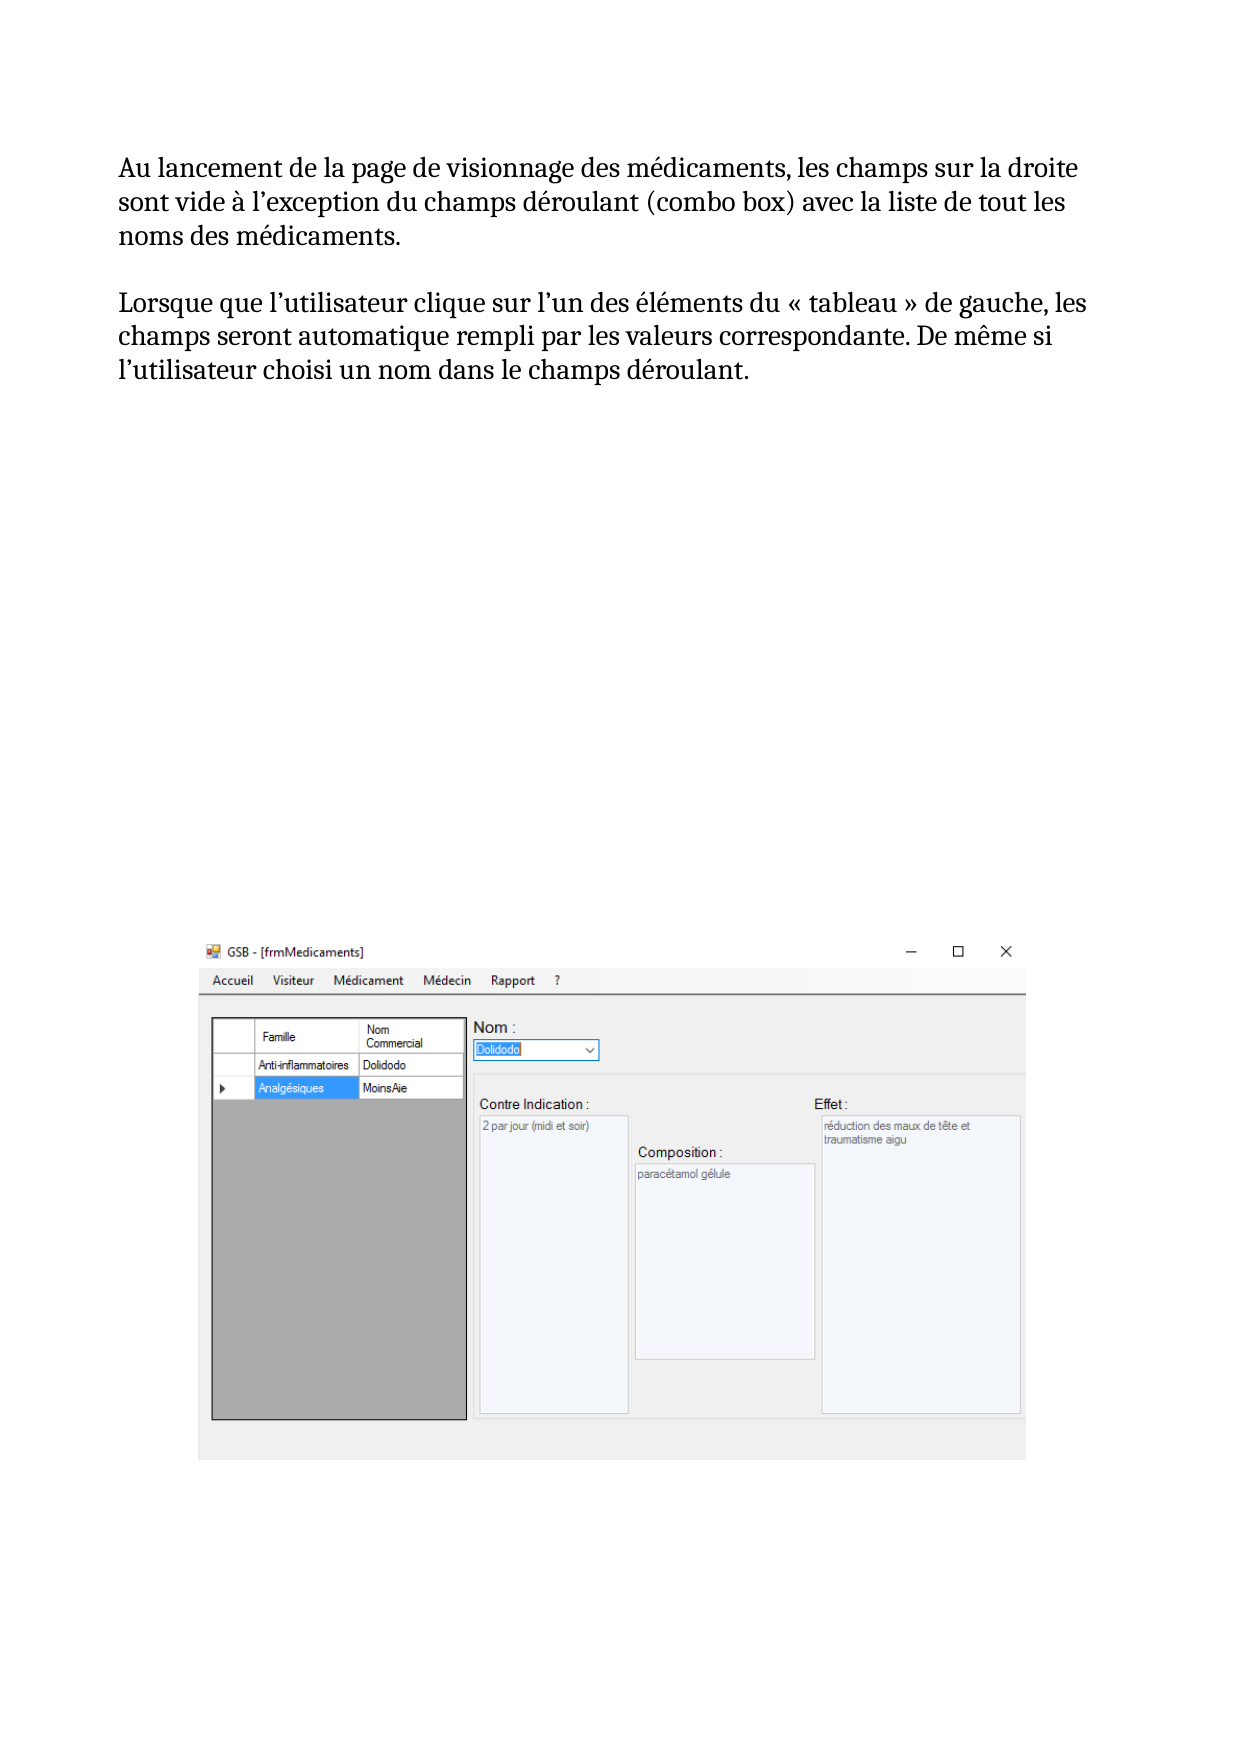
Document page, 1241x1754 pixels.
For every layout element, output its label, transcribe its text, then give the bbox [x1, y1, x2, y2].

picture [198, 942, 1026, 1460]
text Au lancement de la page de visionnage des médicaments, les champs sur la droite sont vide à l’exception du champs déroulant (combo box) avec la liste de tout les noms des médicaments. Lorsque que l’utilisateur clique sur l’un des éléments du « tableau » de gauche, les champs seront automatique rempli par les valeurs correspondante. De même si l’utilisateur choisi un nom dans le champs déroulant. [118, 118, 1122, 453]
